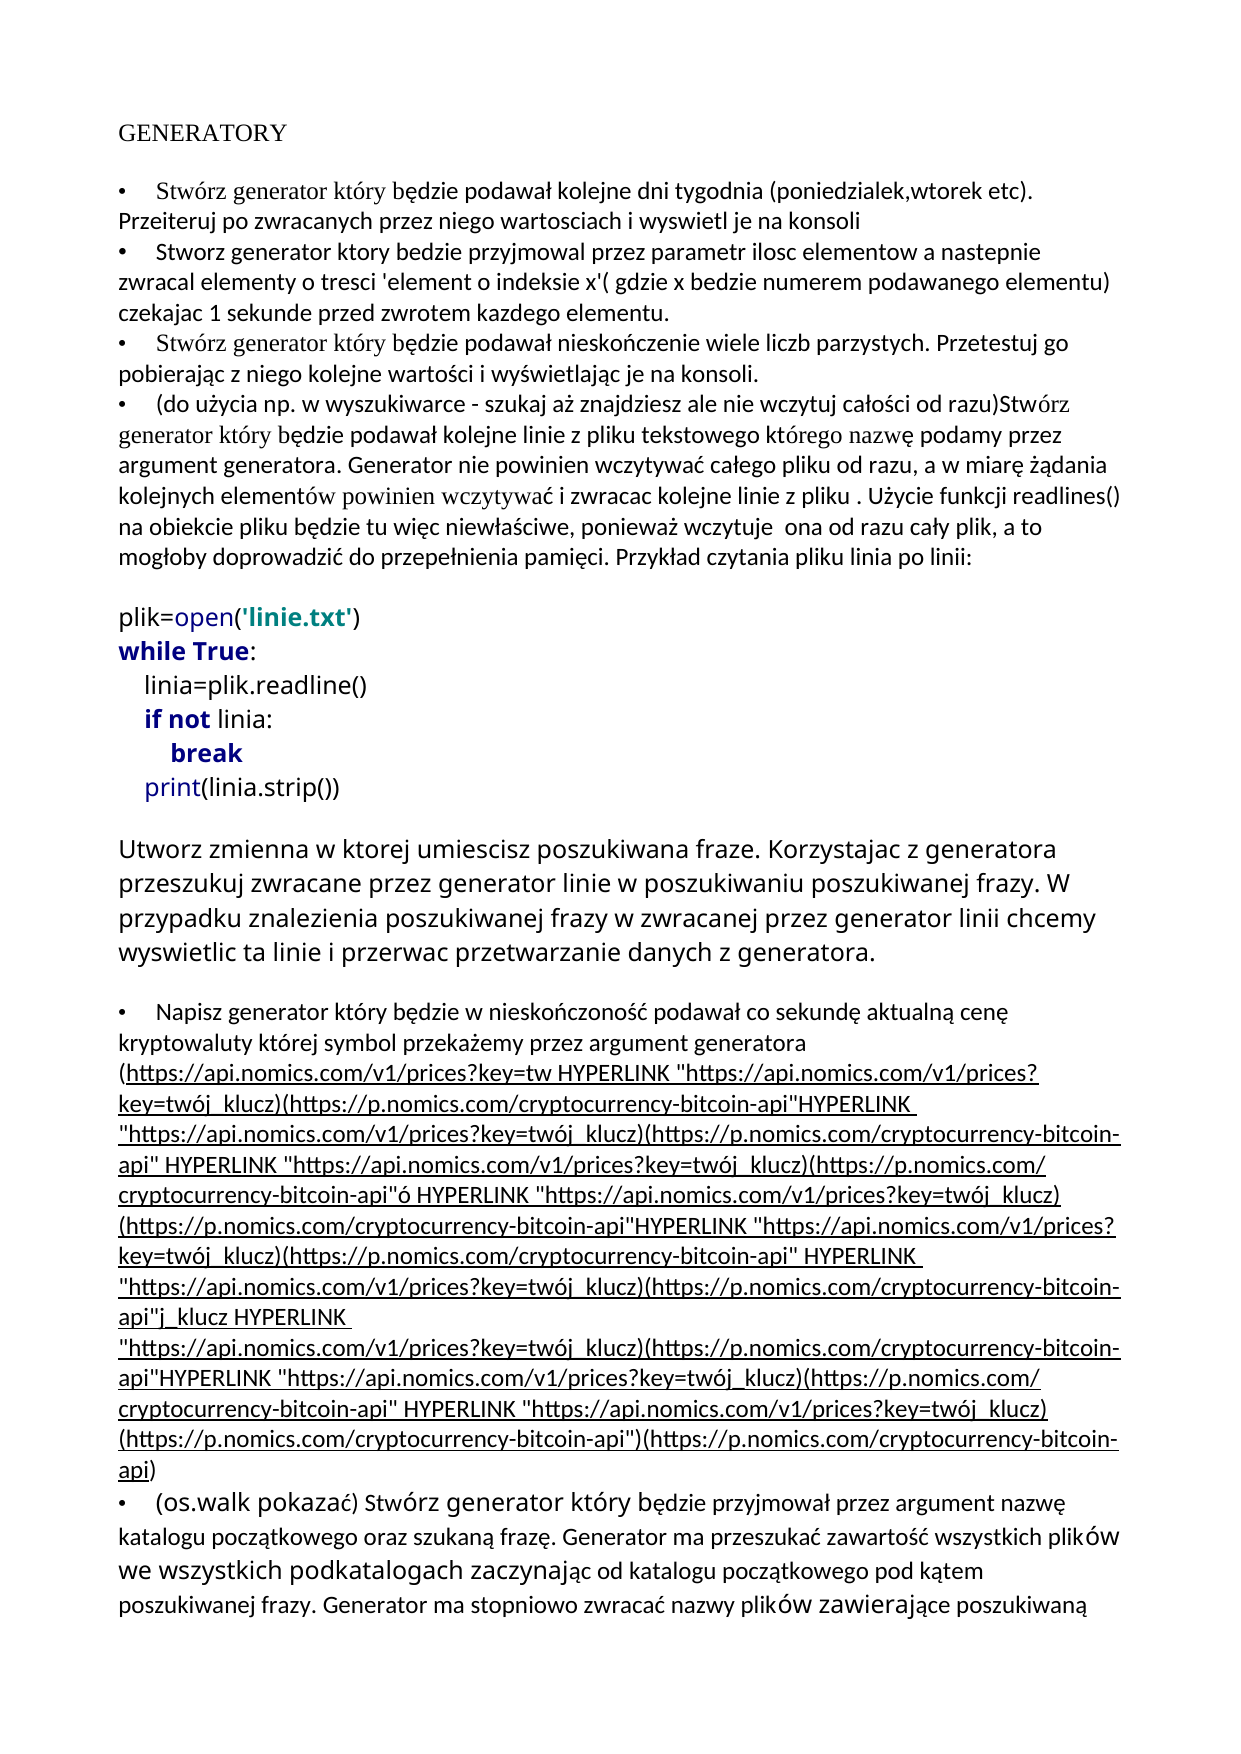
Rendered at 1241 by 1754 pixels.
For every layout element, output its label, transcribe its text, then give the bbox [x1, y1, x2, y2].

list Napisz generator który będzie w nieskończoność podawał co sekundę aktualną cenę kryptowaluty której symbol przekażemy przez argument generatora (https://api.nomics.com/v1/prices?key=tw HYPERLINK "https://api.nomics.com/v1/prices?key=twój_klucz)(https://p.nomics.com/cryptocurrency-bitcoin-api"HYPERLINK "https://api.nomics.com/v1/prices?key=twój_klucz)(https://p.nomics.com/cryptocurrency-bitcoin-api" HYPERLINK "https://api.nomics.com/v1/prices?key=twój_klucz)(https://p.nomics.com/cryptocurrency-bitcoin-api"ó HYPERLINK "https://api.nomics.com/v1/prices?key=twój_klucz)(https://p.nomics.com/cryptocurrency-bitcoin-api"HYPERLINK "https://api.nomics.com/v1/prices?key=twój_klucz)(https://p.nomics.com/cryptocurrency-bitcoin-api" HYPERLINK "https://api.nomics.com/v1/prices?key=twój_klucz)(https://p.nomics.com/cryptocurrency-bitcoin-api"j_klucz HYPERLINK "https://api.nomics.com/v1/prices?key=twój_klucz)(https://p.nomics.com/cryptocurrency-bitcoin-api"HYPERLINK "https://api.nomics.com/v1/prices?key=twój_klucz)(https://p.nomics.com/cryptocurrency-bitcoin-api" HYPERLINK "https://api.nomics.com/v1/prices?key=twój_klucz)(https://p.nomics.com/cryptocurrency-bitcoin-api")(https://p.nomics.com/cryptocurrency-bitcoin-api) [81, 996, 1122, 1485]
list (os.walk pokazać) Stwórz generator który będzie przyjmował przez argument nazwę katalogu początkowego oraz szukaną frazę. Generator ma przeszukać zawartość wszystkich plików we wszystkich podkatalogach zaczynając od katalogu początkowego pod kątem poszukiwanej frazy. Generator ma stopniowo zwracać nazwy plików zawierające poszukiwaną [81, 1485, 1122, 1621]
text plik=open('linie.txt') while True: linia=plik.readline() if not linia: break print(linia.strip()) [118, 600, 1122, 804]
list Stworz generator ktory bedzie przyjmowal przez parametr ilosc elementow a nastepnie zwracal elementy o tresci 'element o indeksie x'( gdzie x bedzie numerem podawanego elementu) czekajac 1 sekunde przed zwrotem kazdego elementu. [81, 236, 1122, 327]
list Stwórz generator który będzie podawał kolejne dni tygodnia (poniedzialek,wtorek etc). Przeiteruj po zwracanych przez niego wartosciach i wyswietl je na konsoli [81, 175, 1122, 236]
list (do użycia np. w wyszukiwarce - szukaj aż znajdziesz ale nie wczytuj całości od razu)Stwórz generator który będzie podawał kolejne linie z pliku tekstowego którego nazwę podamy przez argument generatora. Generator nie powinien wczytywać całego pliku od razu, a w miarę żądania kolejnych elementów powinien wczytywać i zwracac kolejne linie z pliku . Użycie funkcji readlines() na obiekcie pliku będzie tu więc niewłaściwe, ponieważ wczytuje ona od razu cały plik, a to mogłoby doprowadzić do przepełnienia pamięci. Przykład czytania pliku linia po linii: [81, 388, 1122, 572]
text GENERATORY [118, 118, 1122, 147]
list Stwórz generator który będzie podawał nieskończenie wiele liczb parzystych. Przetestuj go pobierając z niego kolejne wartości i wyświetlając je na konsoli. [81, 327, 1122, 388]
text Utworz zmienna w ktorej umiescisz poszukiwana fraze. Korzystajac z generatora przeszukuj zwracane przez generator linie w poszukiwaniu poszukiwanej frazy. W przypadku znalezienia poszukiwanej frazy w zwracanej przez generator linii chcemy wyswietlic ta linie i przerwac przetwarzanie danych z generatora. [118, 832, 1122, 968]
